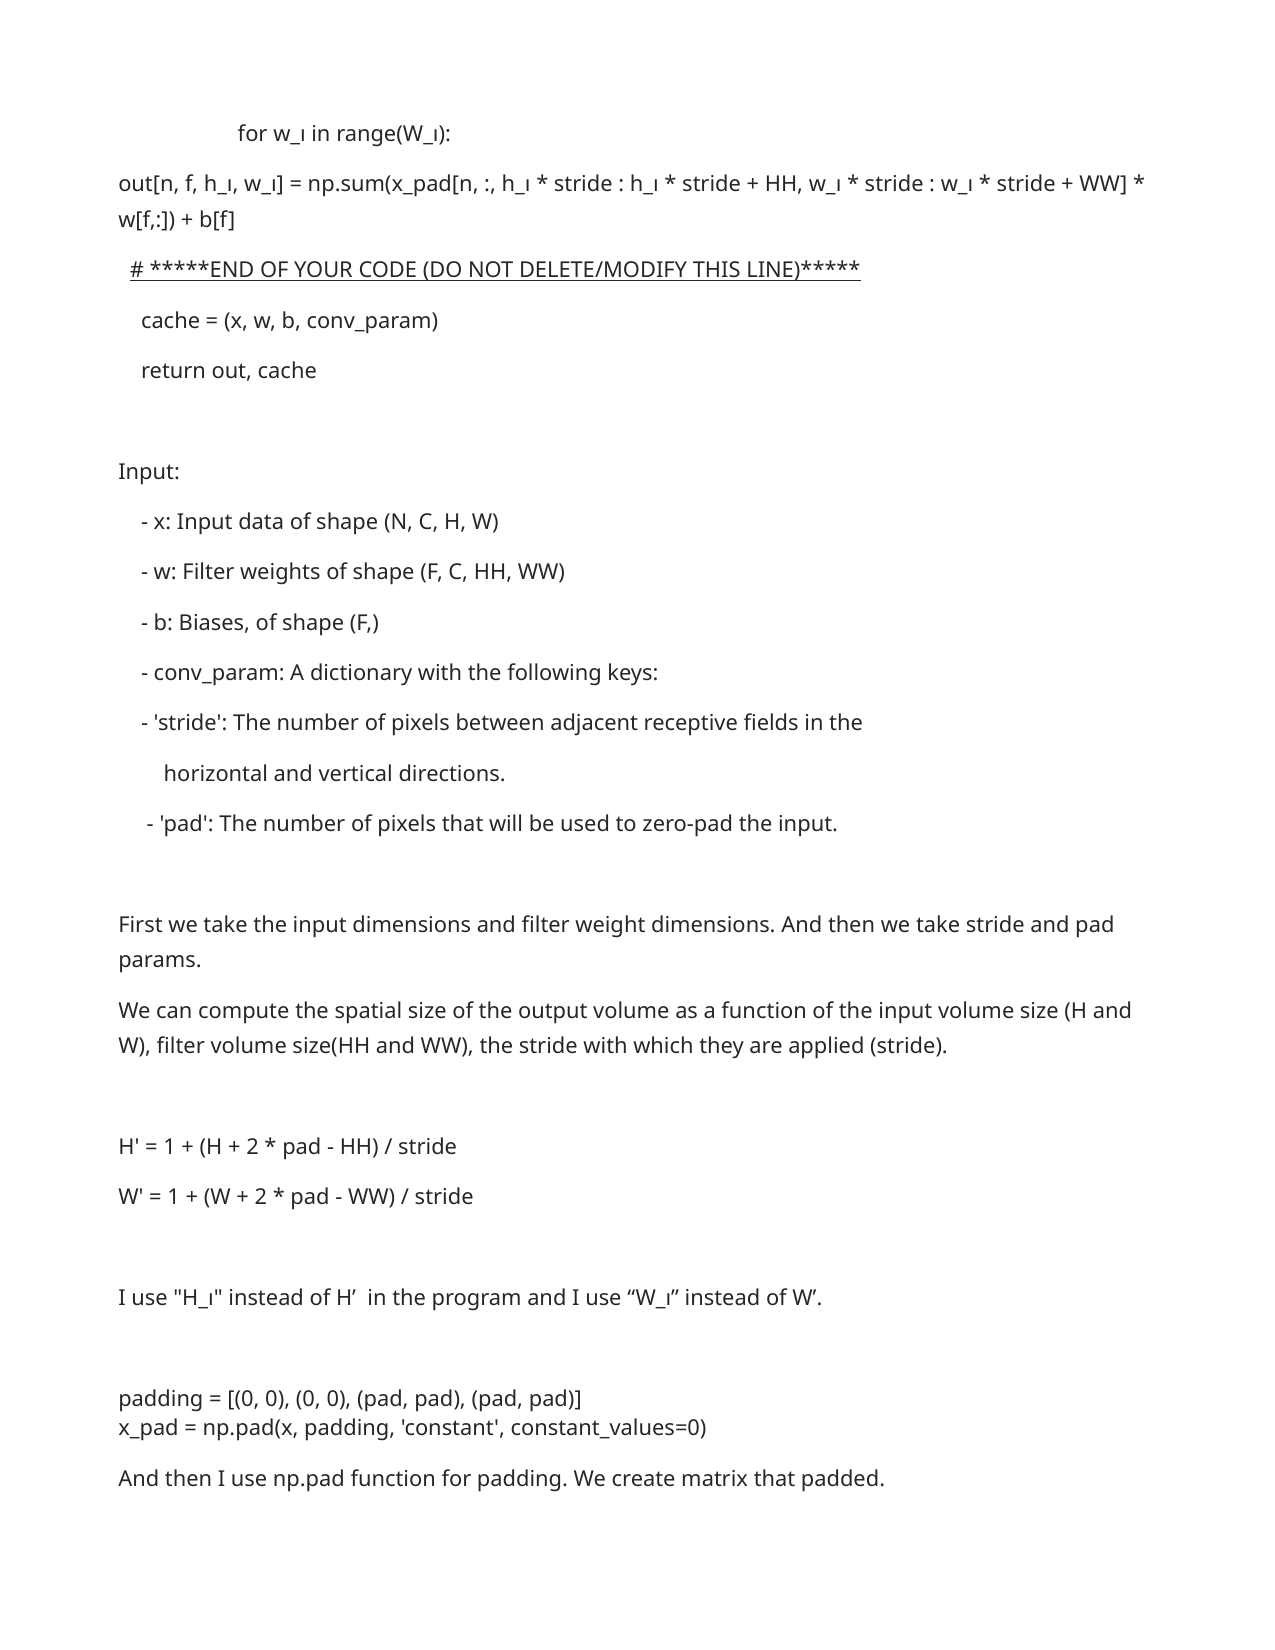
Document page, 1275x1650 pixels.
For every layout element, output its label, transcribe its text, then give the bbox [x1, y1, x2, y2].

text - w: Filter weights of shape (F, C, HH, WW) [118, 556, 1157, 586]
text - x: Input data of shape (N, C, H, W) [118, 506, 1157, 536]
text x_pad = np.pad(x, padding, 'constant', constant_values=0) [118, 1412, 1157, 1442]
text I use "H_ı" instead of H’ in the program and I use “W_ı” instead of W’. [118, 1282, 1157, 1312]
text for w_ı in range(W_ı): [118, 118, 1157, 148]
text Input: [118, 456, 1157, 486]
text padding = [(0, 0), (0, 0), (pad, pad), (pad, pad)] [118, 1382, 1157, 1412]
text out[n, f, h_ı, w_ı] = np.sum(x_pad[n, :, h_ı * stride : h_ı * stride + HH, w_ı * stride : w_ı * stride + WW] * w[f,:]) + b[f] [118, 168, 1157, 234]
text cache = (x, w, b, conv_param) [118, 305, 1157, 334]
text We can compute the spatial size of the output volume as a function of the input volume size (H and W), filter volume size(HH and WW), the stride with which they are applied (stride). [118, 994, 1157, 1060]
text - 'stride': The number of pixels between adjacent receptive fields in the [118, 707, 1157, 737]
text return out, cache [118, 355, 1157, 385]
text And then I use np.pad function for padding. We create matrix that padded. [118, 1463, 1157, 1492]
text First we take the input dimensions and filter weight dimensions. And then we take stride and pad params. [118, 908, 1157, 974]
text - b: Biases, of shape (F,) [118, 607, 1157, 636]
text - 'pad': The number of pixels that will be used to zero-pad the input. [118, 808, 1157, 838]
text W' = 1 + (W + 2 * pad - WW) / stride [118, 1181, 1157, 1211]
text H' = 1 + (H + 2 * pad - HH) / stride [118, 1131, 1157, 1161]
text horizontal and vertical directions. [118, 758, 1157, 787]
text - conv_param: A dictionary with the following keys: [118, 657, 1157, 687]
text # *****END OF YOUR CODE (DO NOT DELETE/MODIFY THIS LINE)***** [118, 254, 1157, 284]
